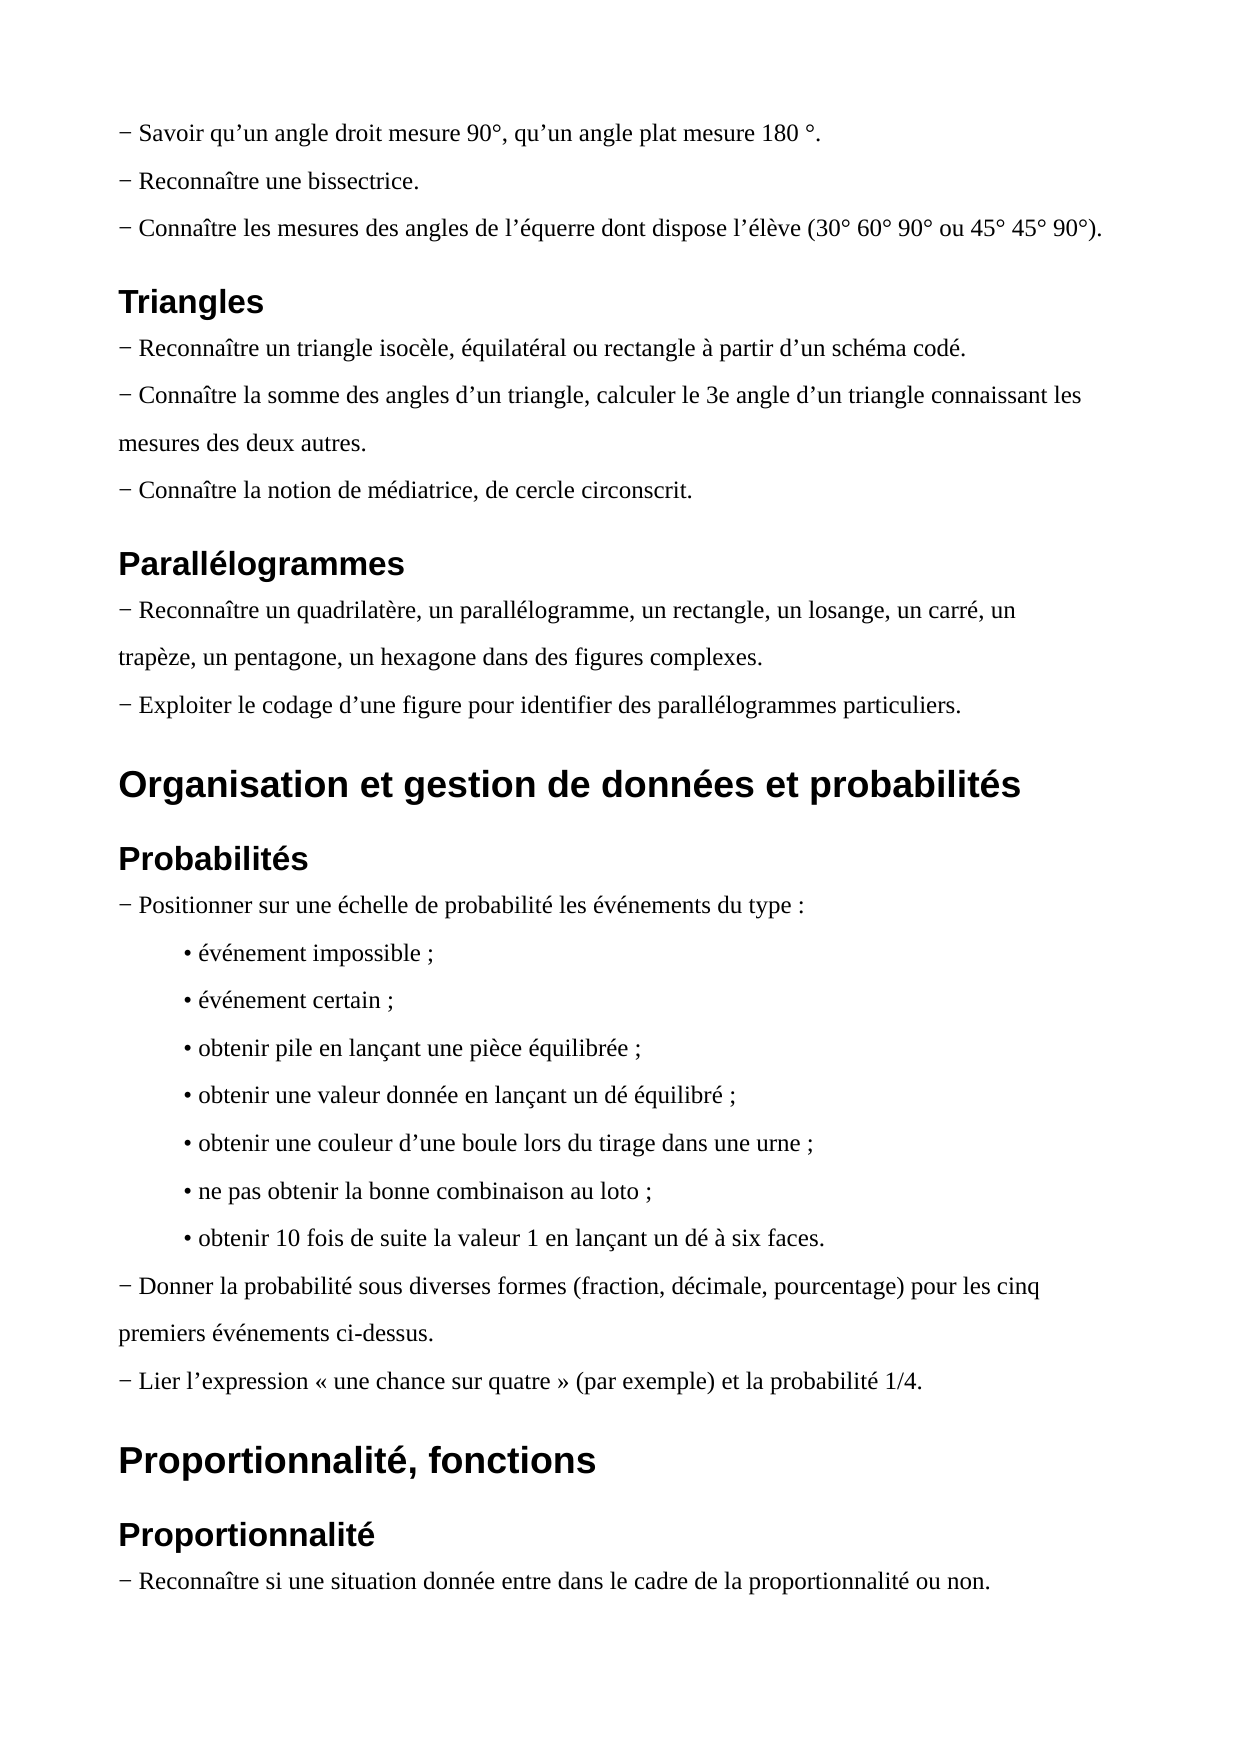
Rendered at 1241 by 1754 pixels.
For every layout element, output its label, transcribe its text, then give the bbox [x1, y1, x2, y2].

subtitle Triangles [118, 282, 1122, 320]
text premiers événements ci-dessus. [118, 1318, 1122, 1347]
text − Connaître la notion de médiatrice, de cercle circonscrit. [118, 476, 1122, 504]
text − Donner la probabilité sous diverses formes (fraction, décimale, pourcentage) pour les cinq [118, 1271, 1122, 1300]
text • obtenir une couleur d’une boule lors du tirage dans une urne ; [183, 1128, 1122, 1157]
text • obtenir une valeur donnée en lançant un dé équilibré ; [183, 1081, 1122, 1109]
subtitle Probabilités [118, 839, 1122, 878]
text • événement certain ; [183, 985, 1122, 1014]
text − Savoir qu’un angle droit mesure 90°, qu’un angle plat mesure 180 °. [118, 118, 1122, 147]
text − Connaître les mesures des angles de l’équerre dont dispose l’élève (30° 60° 90° ou 45° 45° 90°). [118, 213, 1122, 242]
text • ne pas obtenir la bonne combinaison au loto ; [183, 1176, 1122, 1204]
text − Reconnaître si une situation donnée entre dans le cadre de la proportionnalité ou non. [118, 1566, 1122, 1595]
subtitle Parallélogrammes [118, 544, 1122, 582]
text − Exploiter le codage d’une figure pour identifier des parallélogrammes particuliers. [118, 690, 1122, 719]
text • obtenir 10 fois de suite la valeur 1 en lançant un dé à six faces. [183, 1223, 1122, 1252]
text • obtenir pile en lançant une pièce équilibrée ; [183, 1033, 1122, 1062]
text − Lier l’expression « une chance sur quatre » (par exemple) et la probabilité 1/4. [118, 1366, 1122, 1395]
subtitle Proportionnalité [118, 1515, 1122, 1554]
subtitle Proportionnalité, fonctions [118, 1439, 1122, 1482]
text − Positionner sur une échelle de probabilité les événements du type : [118, 890, 1122, 919]
text mesures des deux autres. [118, 428, 1122, 457]
text trapèze, un pentagone, un hexagone dans des figures complexes. [118, 642, 1122, 671]
text − Connaître la somme des angles d’un triangle, calculer le 3e angle d’un triangle connaissant les [118, 380, 1122, 409]
text − Reconnaître un quadrilatère, un parallélogramme, un rectangle, un losange, un carré, un [118, 595, 1122, 624]
subtitle Organisation et gestion de données et probabilités [118, 763, 1122, 806]
text − Reconnaître un triangle isocèle, équilatéral ou rectangle à partir d’un schéma codé. [118, 333, 1122, 361]
text • événement impossible ; [183, 938, 1122, 966]
text − Reconnaître une bissectrice. [118, 166, 1122, 194]
